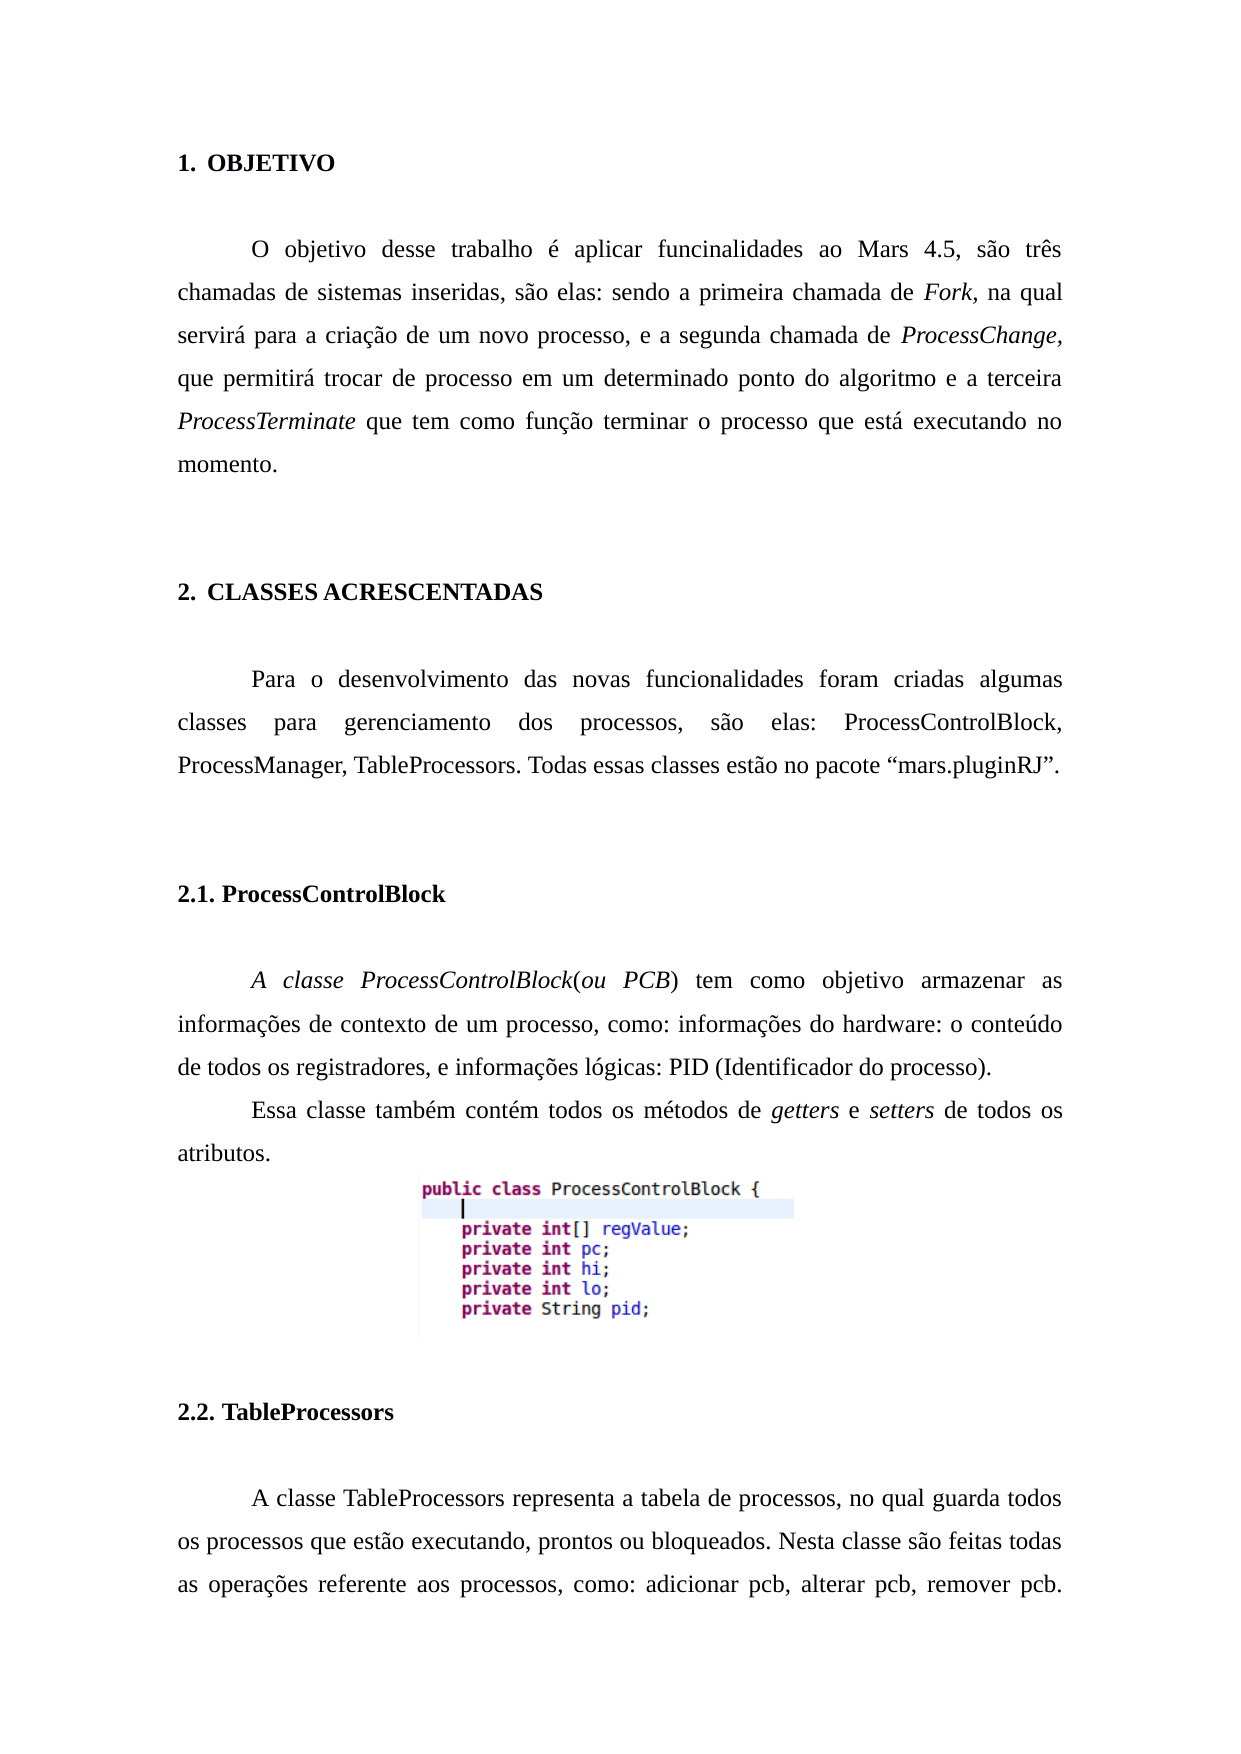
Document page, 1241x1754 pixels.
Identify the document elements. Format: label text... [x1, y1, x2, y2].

text Essa classe também contém todos os métodos de getters e setters de todos os atributos. [177, 1095, 1063, 1167]
list Para o desenvolvimento das novas funcionalidades foram criadas algumas classes para gerenciamento dos processos, são elas: ProcessControlBlock, ProcessManager, TableProcessors. Todas essas classes estão no pacote “mars.pluginRJ”. [177, 664, 1063, 779]
list CLASSES ACRESCENTADAS [177, 577, 1063, 606]
list OBJETIVO [177, 148, 1063, 176]
list TableProcessors [177, 1397, 1063, 1426]
picture [412, 1174, 794, 1341]
text O objetivo desse trabalho é aplicar funcinalidades ao Mars 4.5, são três chamadas de sistemas inseridas, são elas: sendo a primeira chamada de Fork, na qual servirá para a criação de um novo processo, e a segunda chamada de ProcessChange, que permitirá trocar de processo em um determinado ponto do algoritmo e a terceira ProcessTerminate que tem como função terminar o processo que está executando no momento. [177, 234, 1063, 478]
text A classe TableProcessors representa a tabela de processos, no qual guarda todos os processos que estão executando, prontos ou bloqueados. Nesta classe são feitas todas as operações referente aos processos, como: adicionar pcb, alterar pcb, remover pcb. [177, 1483, 1063, 1598]
list ProcessControlBlock [177, 879, 1063, 908]
text A classe ProcessControlBlock(ou PCB) tem como objetivo armazenar as informações de contexto de um processo, como: informações do hardware: o conteúdo de todos os registradores, e informações lógicas: PID (Identificador do processo). [177, 966, 1063, 1081]
